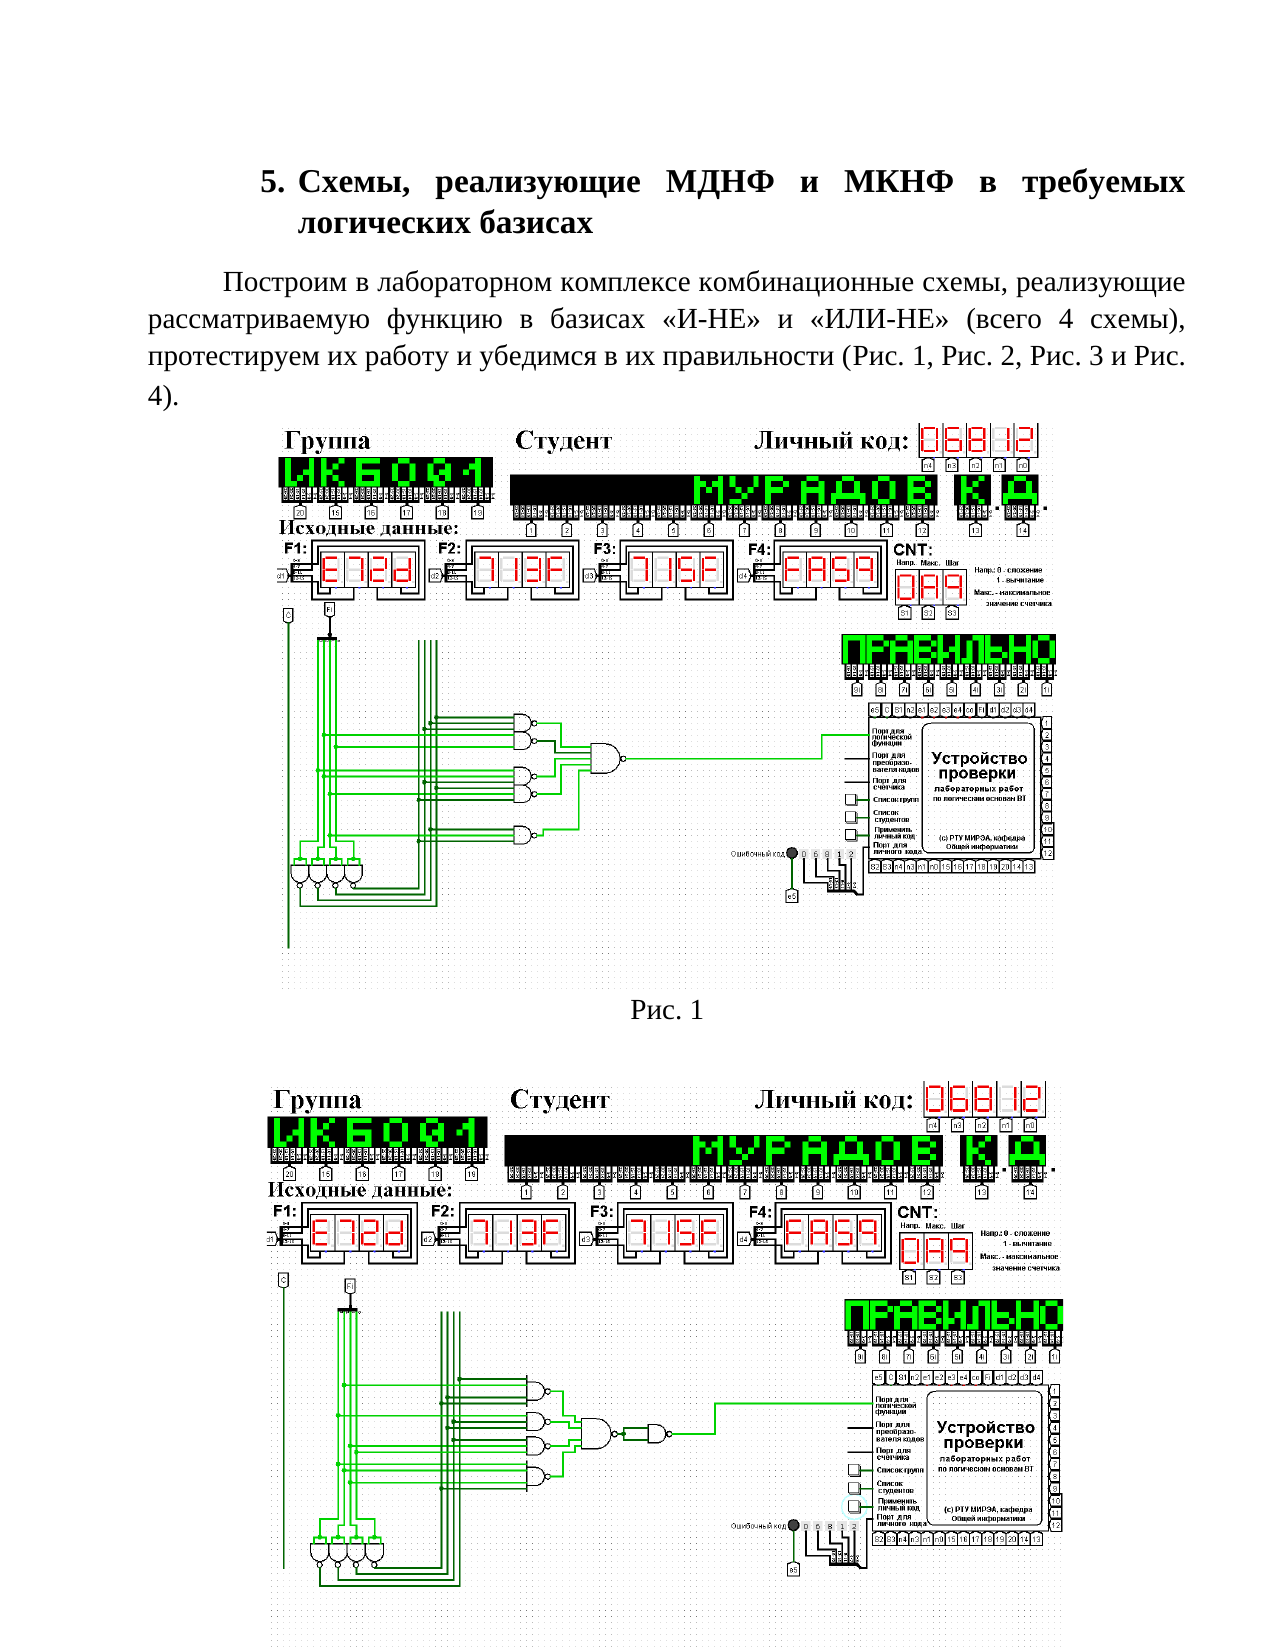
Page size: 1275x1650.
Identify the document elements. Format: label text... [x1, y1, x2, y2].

list Схемы, реализующие МДНФ и МКНФ в требуемых логических базисах [260, 161, 1186, 241]
picture [266, 1081, 1064, 1650]
text Построим в лабораторном комплексе комбинационные схемы, реализующие рассматриваемую функцию в базисах «И-НЕ» и «ИЛИ-НЕ» (всего 4 схемы), протестируем их работу и убедимся в их правильности (Рис. 1, Рис. 2, Рис. 3 и Рис. 4). [148, 261, 1186, 413]
picture [277, 423, 1057, 990]
text Рис. 1 [148, 432, 1186, 1025]
